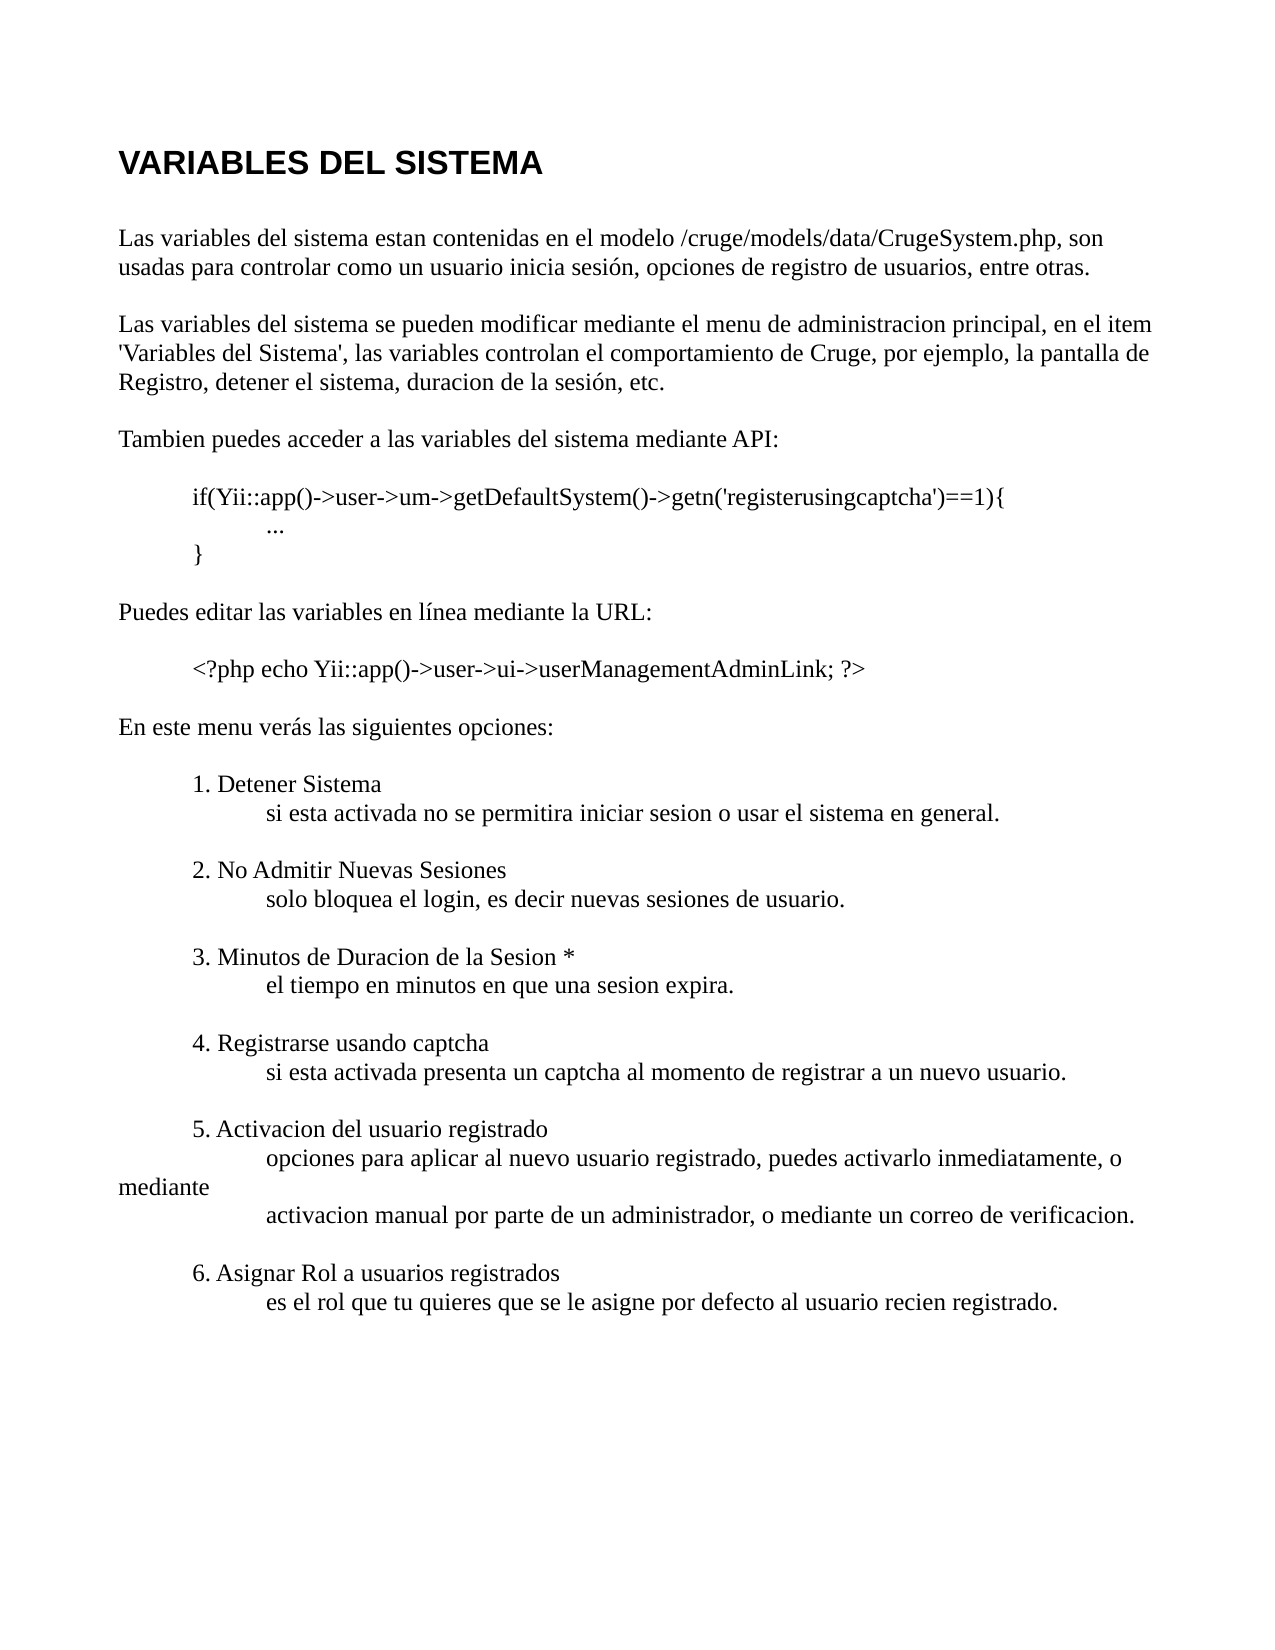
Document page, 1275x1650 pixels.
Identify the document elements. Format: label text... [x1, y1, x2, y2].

text si esta activada no se permitira iniciar sesion o usar el sistema en general. [118, 798, 1157, 827]
text 5. Activacion del usuario registrado [118, 1114, 1157, 1143]
text si esta activada presenta un captcha al momento de registrar a un nuevo usuario. [118, 1057, 1157, 1086]
text el tiempo en minutos en que una sesion expira. [118, 971, 1157, 999]
text Las variables del sistema estan contenidas en el modelo /cruge/models/data/CrugeSystem.php, son usadas para controlar como un usuario inicia sesión, opciones de registro de usuarios, entre otras. [118, 223, 1157, 309]
text 6. Asignar Rol a usuarios registrados [118, 1258, 1157, 1287]
text solo bloquea el login, es decir nuevas sesiones de usuario. [118, 884, 1157, 913]
text 3. Minutos de Duracion de la Sesion * [118, 942, 1157, 971]
text if(Yii::app()->user->um->getDefaultSystem()->getn('registerusingcaptcha')==1){ [118, 482, 1157, 511]
text opciones para aplicar al nuevo usuario registrado, puedes activarlo inmediatamente, o mediante [118, 1143, 1157, 1201]
text ... [118, 511, 1157, 539]
text Puedes editar las variables en línea mediante la URL: [118, 597, 1157, 654]
text Las variables del sistema se pueden modificar mediante el menu de administracion principal, en el item 'Variables del Sistema', las variables controlan el comportamiento de Cruge, por ejemplo, la pantalla de Registro, detener el sistema, duracion de la sesión, etc. Tambien puedes acceder a las variables del sistema mediante API: [118, 309, 1157, 453]
text } [118, 539, 1157, 568]
subtitle VARIABLES DEL SISTEMA [118, 143, 1157, 182]
text 4. Registrarse usando captcha [118, 1028, 1157, 1057]
text es el rol que tu quieres que se le asigne por defecto al usuario recien registrado. [118, 1287, 1157, 1316]
text <?php echo Yii::app()->user->ui->userManagementAdminLink; ?> [118, 654, 1157, 683]
text activacion manual por parte de un administrador, o mediante un correo de verificacion. [118, 1201, 1157, 1229]
text 1. Detener Sistema [118, 769, 1157, 798]
text En este menu verás las siguientes opciones: [118, 712, 1157, 741]
text 2. No Admitir Nuevas Sesiones [118, 856, 1157, 884]
